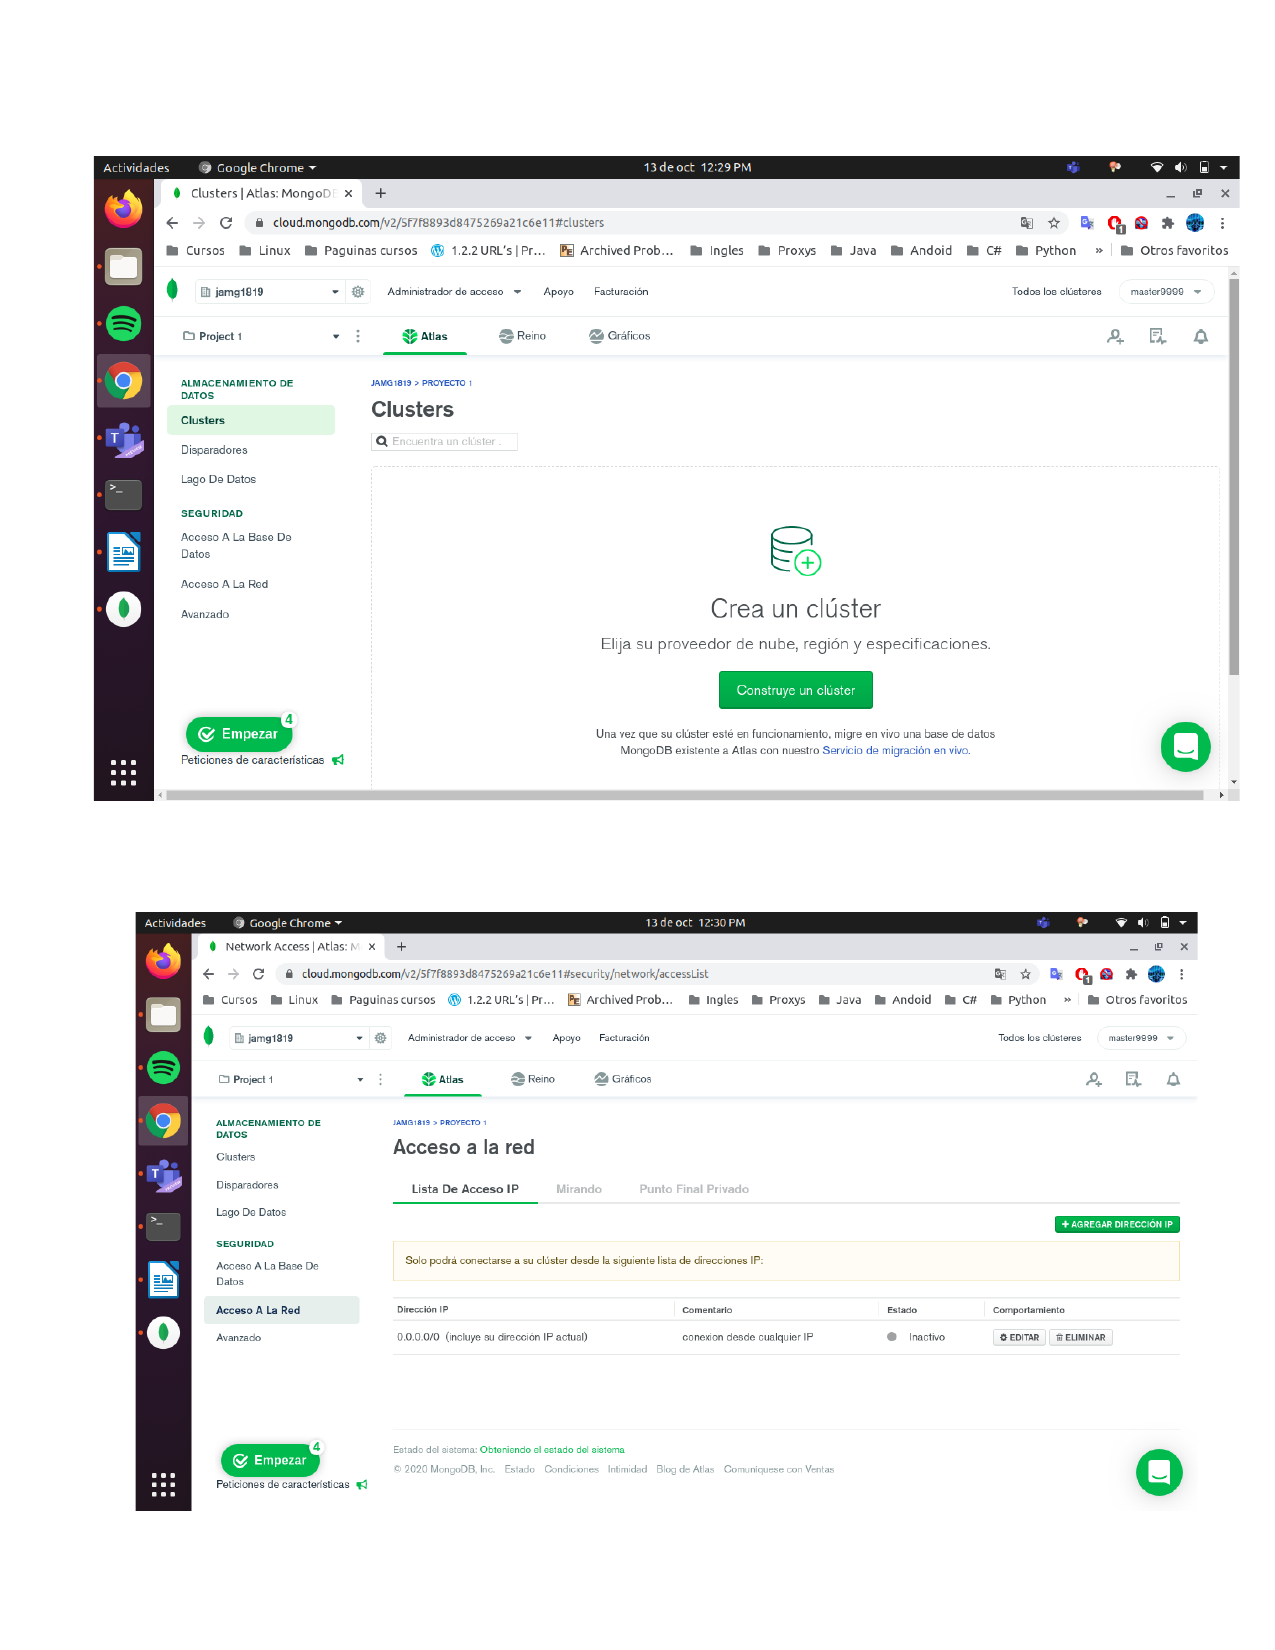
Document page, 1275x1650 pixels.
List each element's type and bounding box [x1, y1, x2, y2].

picture [135, 912, 1198, 1511]
picture [93, 156, 1240, 801]
